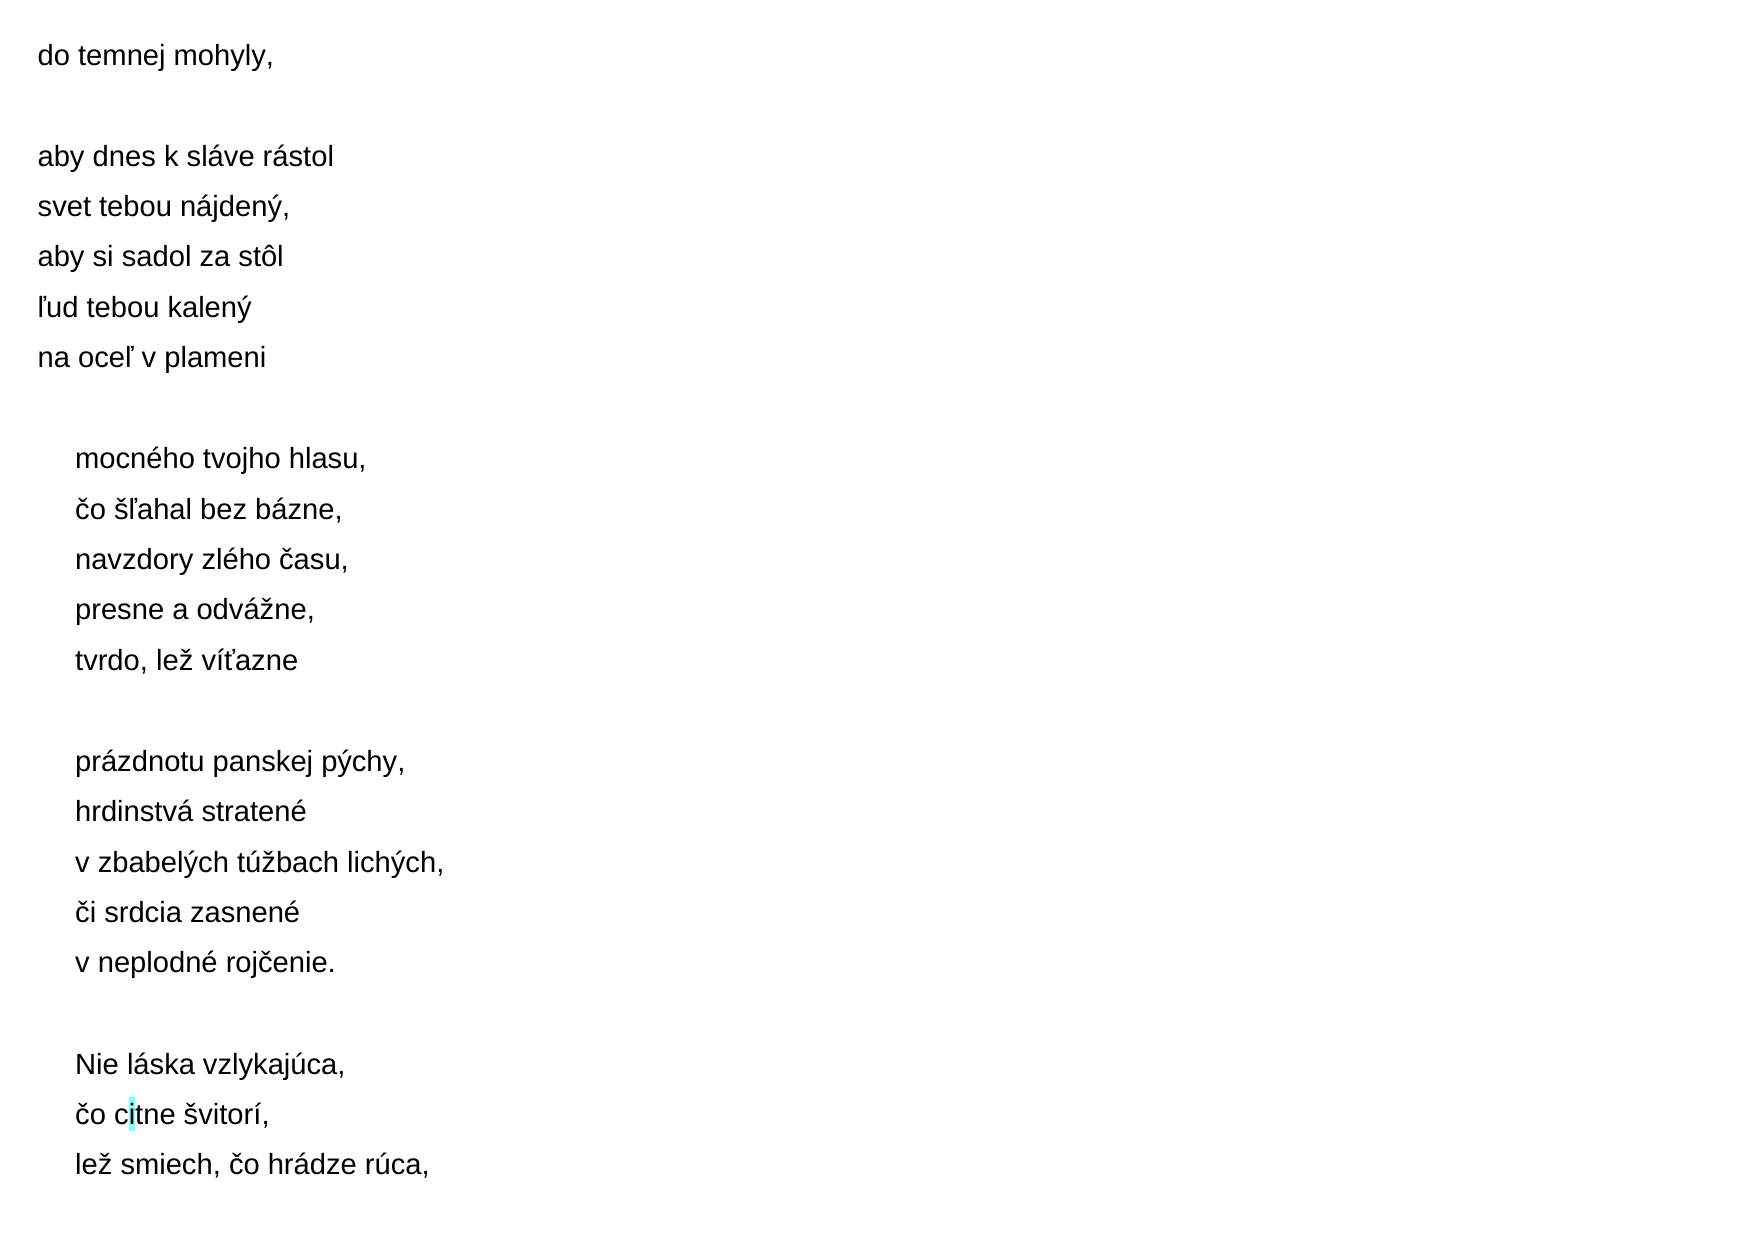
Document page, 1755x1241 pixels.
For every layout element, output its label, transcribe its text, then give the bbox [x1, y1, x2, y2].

text mocného tvojho hlasu, [37, 441, 1148, 475]
text tvrdo, lež víťazne [37, 643, 1148, 676]
text hrdinstvá stratené [37, 794, 1148, 828]
text prázdnotu panskej pýchy, [37, 744, 1148, 778]
text aby dnes k sláve rástol [37, 139, 1148, 172]
text či srdcia zasnené [37, 895, 1148, 928]
text ľud tebou kalený [37, 290, 1148, 323]
text v zbabelých túžbach lichých, [37, 845, 1148, 878]
text lež smiech, čo hrádze rúca, [37, 1147, 1148, 1181]
text aby si sadol za stôl [37, 239, 1148, 273]
text na oceľ v plameni [37, 340, 1148, 374]
text svet tebou nájdený, [37, 189, 1148, 223]
text presne a odvážne, [37, 592, 1148, 626]
text v neplodné rojčenie. [37, 945, 1148, 979]
text čo citne švitorí, [37, 1097, 1148, 1131]
text navzdory zlého času, [37, 542, 1148, 576]
text Nie láska vzlykajúca, [37, 1047, 1148, 1080]
text čo šľahal bez bázne, [37, 492, 1148, 525]
text do temnej mohyly, [37, 37, 1148, 71]
